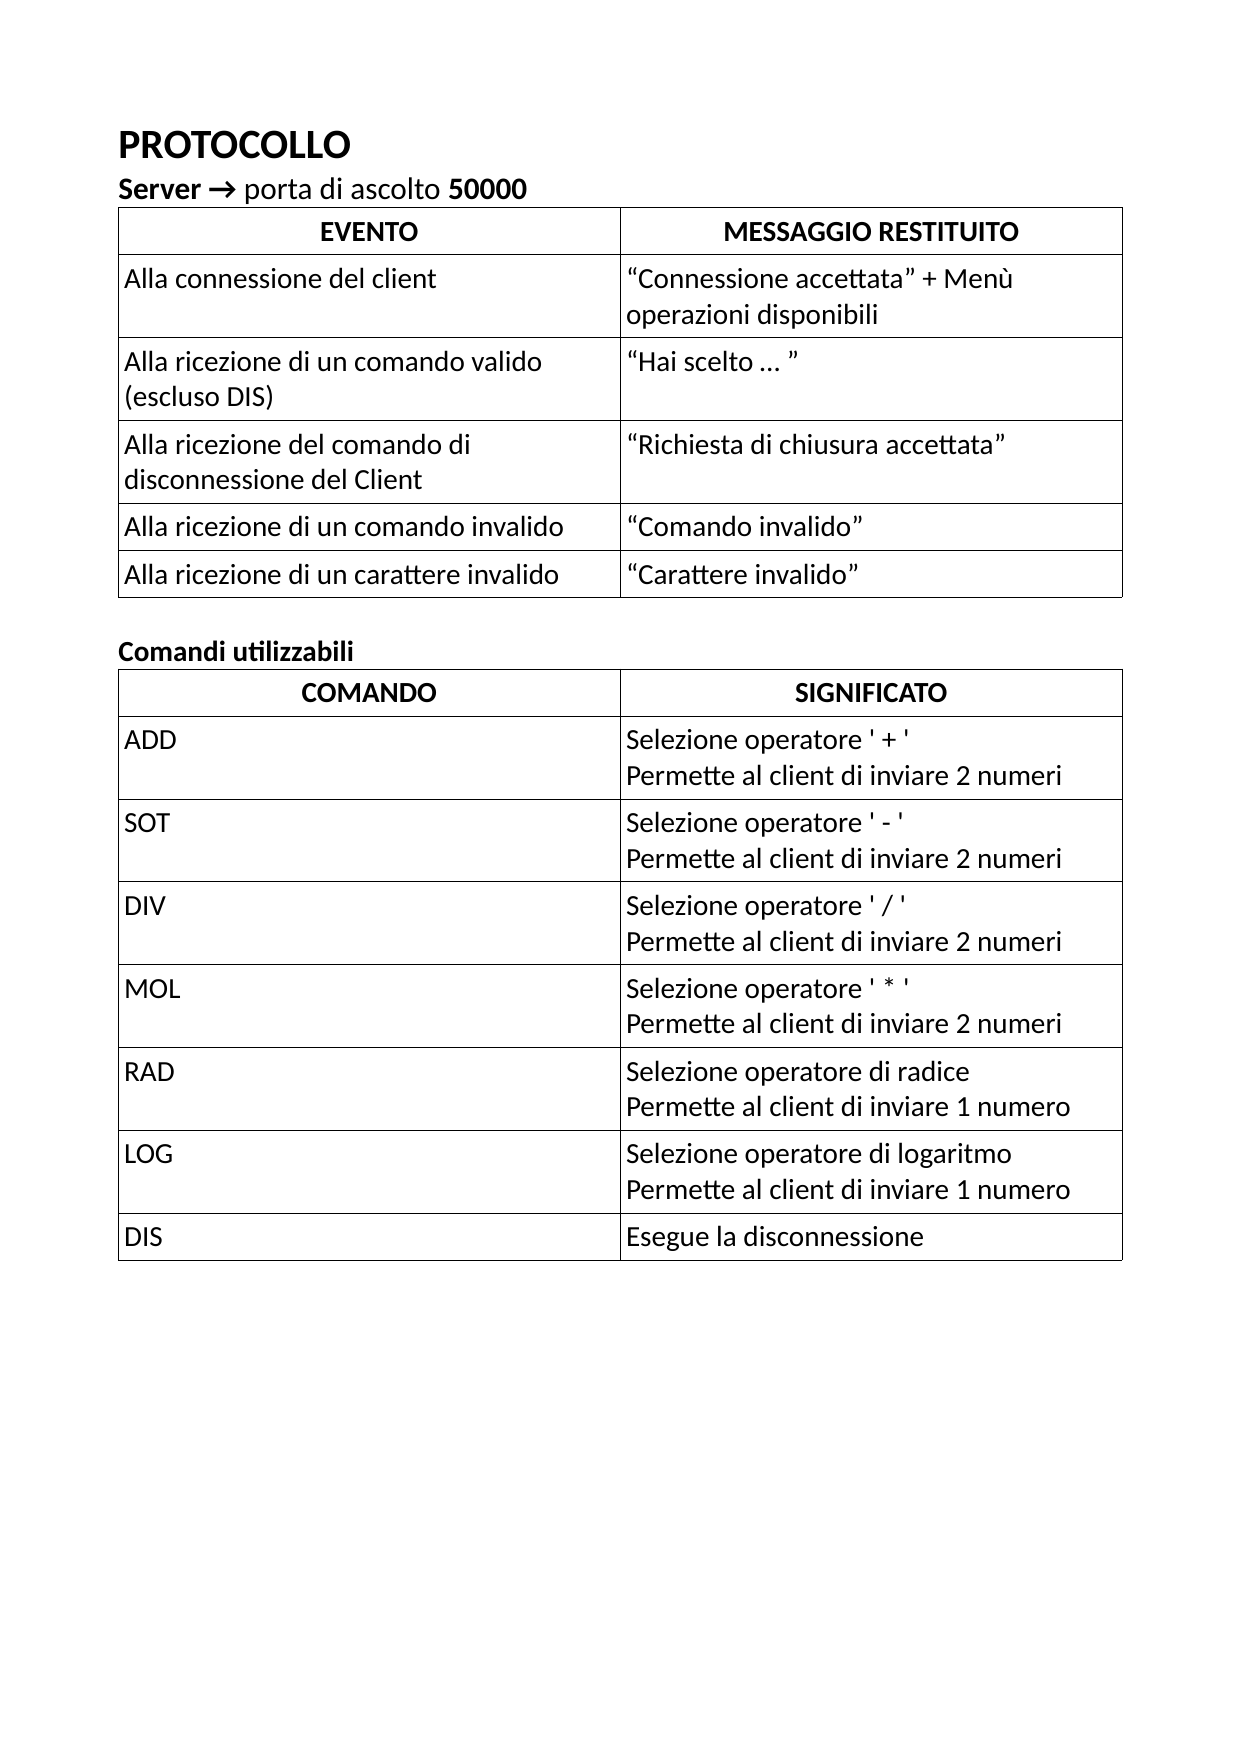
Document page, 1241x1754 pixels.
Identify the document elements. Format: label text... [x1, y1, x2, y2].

table_cell Alla ricezione del comando di disconnessione del Client [119, 421, 620, 503]
table_cell Selezione operatore ' - ' Permette al client di inviare 2 numeri [621, 800, 1122, 881]
table_cell Alla connessione del client [119, 255, 620, 337]
table_cell “Comando invalido” [621, 504, 1122, 550]
table_cell MOL [119, 965, 620, 1047]
table_header SIGNIFICATO [621, 670, 1122, 716]
table_header EVENTO [119, 208, 620, 254]
table_cell Alla ricezione di un comando valido (escluso DIS) [119, 338, 620, 420]
table_cell LOG [119, 1131, 620, 1212]
table_cell Selezione operatore ' + ' Permette al client di inviare 2 numeri [621, 717, 1122, 798]
table_cell ADD [119, 717, 620, 798]
table_cell Selezione operatore di radice Permette al client di inviare 1 numero [621, 1048, 1122, 1130]
table_cell DIV [119, 882, 620, 964]
table_cell DIS [119, 1214, 620, 1260]
text PROTOCOLLO [118, 118, 1122, 169]
table_cell Esegue la disconnessione [621, 1214, 1122, 1260]
text Comandi utilizzabili [118, 633, 1122, 668]
table_cell Selezione operatore ' * ' Permette al client di inviare 2 numeri [621, 965, 1122, 1047]
table_cell RAD [119, 1048, 620, 1130]
table_cell “Hai scelto … ” [621, 338, 1122, 420]
table_cell “Carattere invalido” [621, 551, 1122, 597]
table_cell Alla ricezione di un carattere invalido [119, 551, 620, 597]
table_cell Selezione operatore ' / ' Permette al client di inviare 2 numeri [621, 882, 1122, 964]
table_cell “Richiesta di chiusura accettata” [621, 421, 1122, 503]
table_header COMANDO [119, 670, 620, 716]
table_cell Selezione operatore di logaritmo Permette al client di inviare 1 numero [621, 1131, 1122, 1212]
table_cell Alla ricezione di un comando invalido [119, 504, 620, 550]
table_cell “Connessione accettata” + Menù operazioni disponibili [621, 255, 1122, 337]
table_cell SOT [119, 800, 620, 881]
text Server → porta di ascolto 50000 [118, 169, 1122, 207]
table_header MESSAGGIO RESTITUITO [621, 208, 1122, 254]
